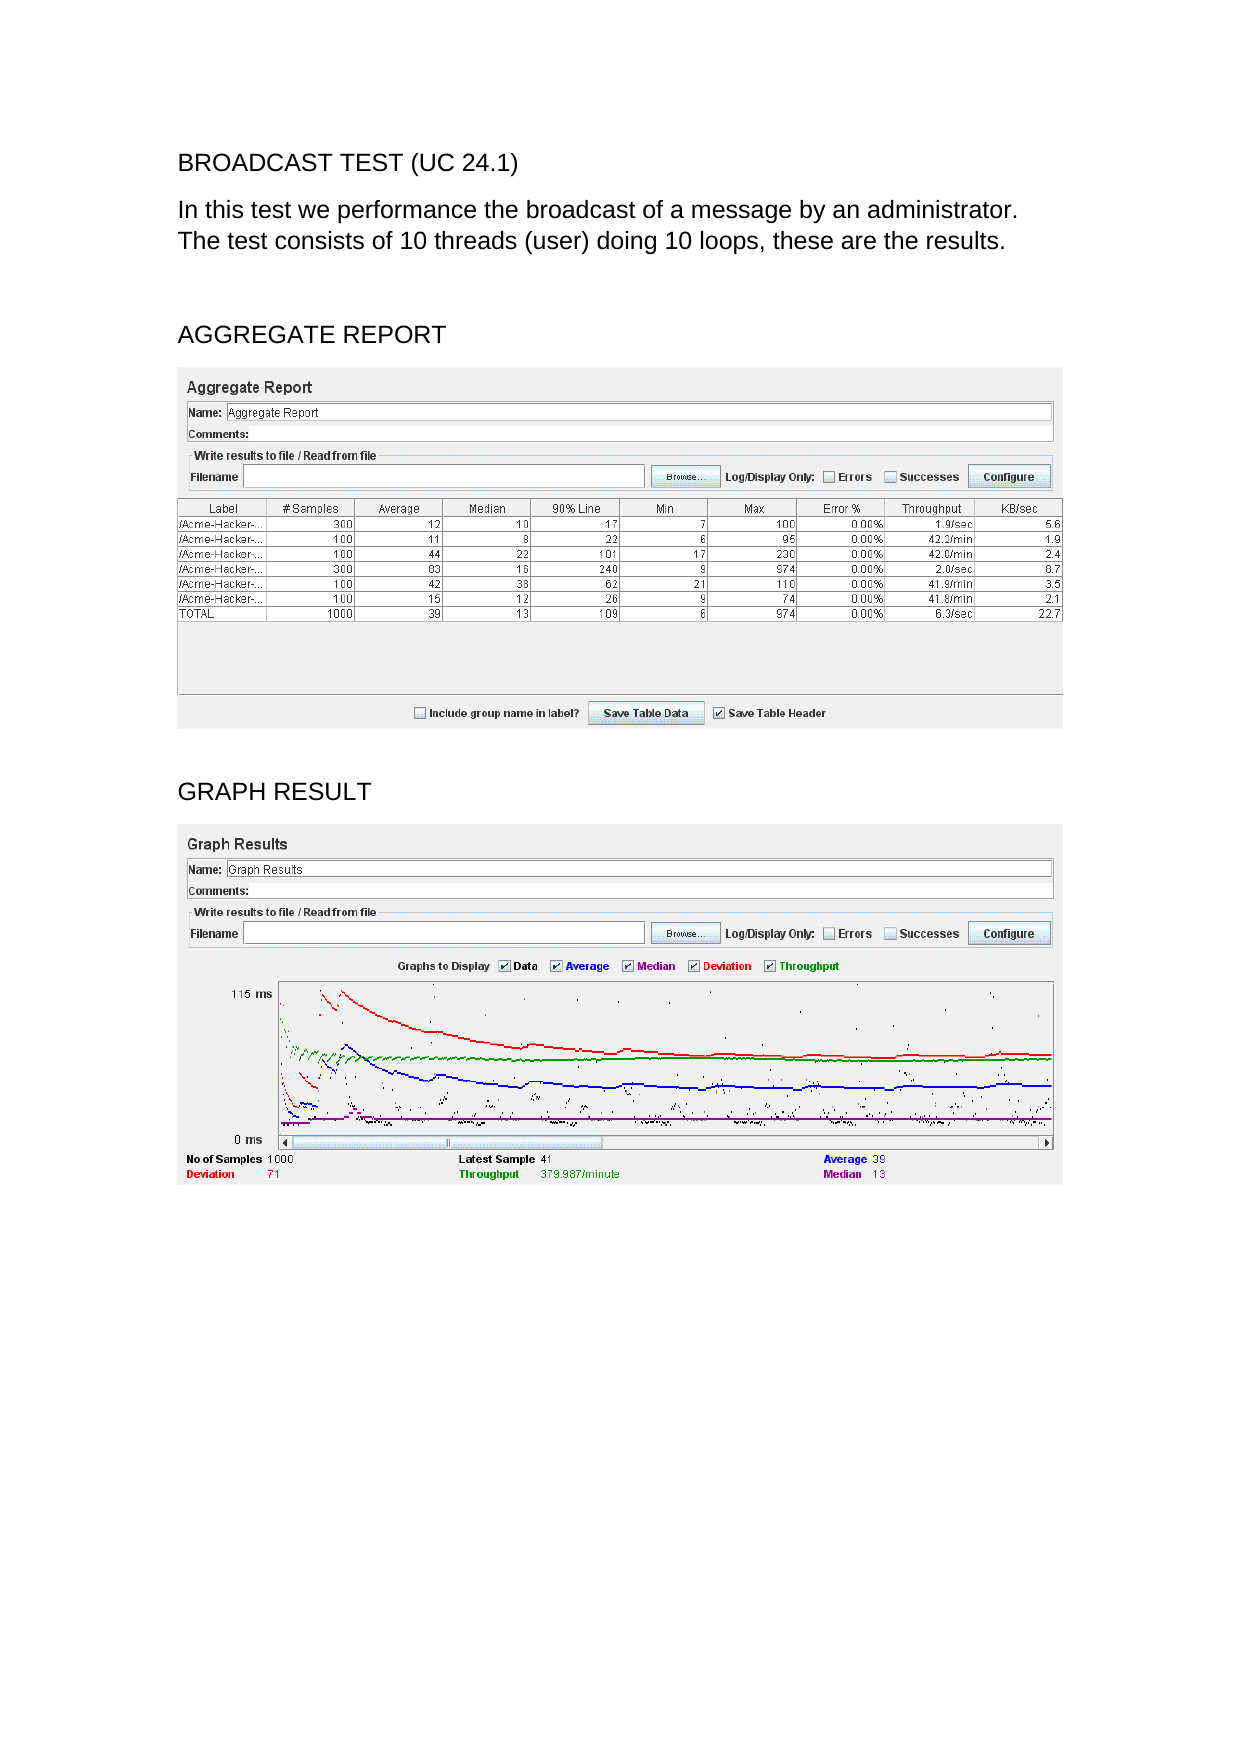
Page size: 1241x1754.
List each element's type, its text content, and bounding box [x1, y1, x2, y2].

text GRAPH RESULT [177, 777, 1063, 806]
text In this test we performance the broadcast of a message by an administrator. The test consists of 10 threads (user) doing 10 loops, these are the results. [177, 195, 1063, 254]
text AGGREGATE REPORT [177, 321, 1063, 349]
text BROADCAST TEST (UC 24.1) [177, 148, 1063, 176]
